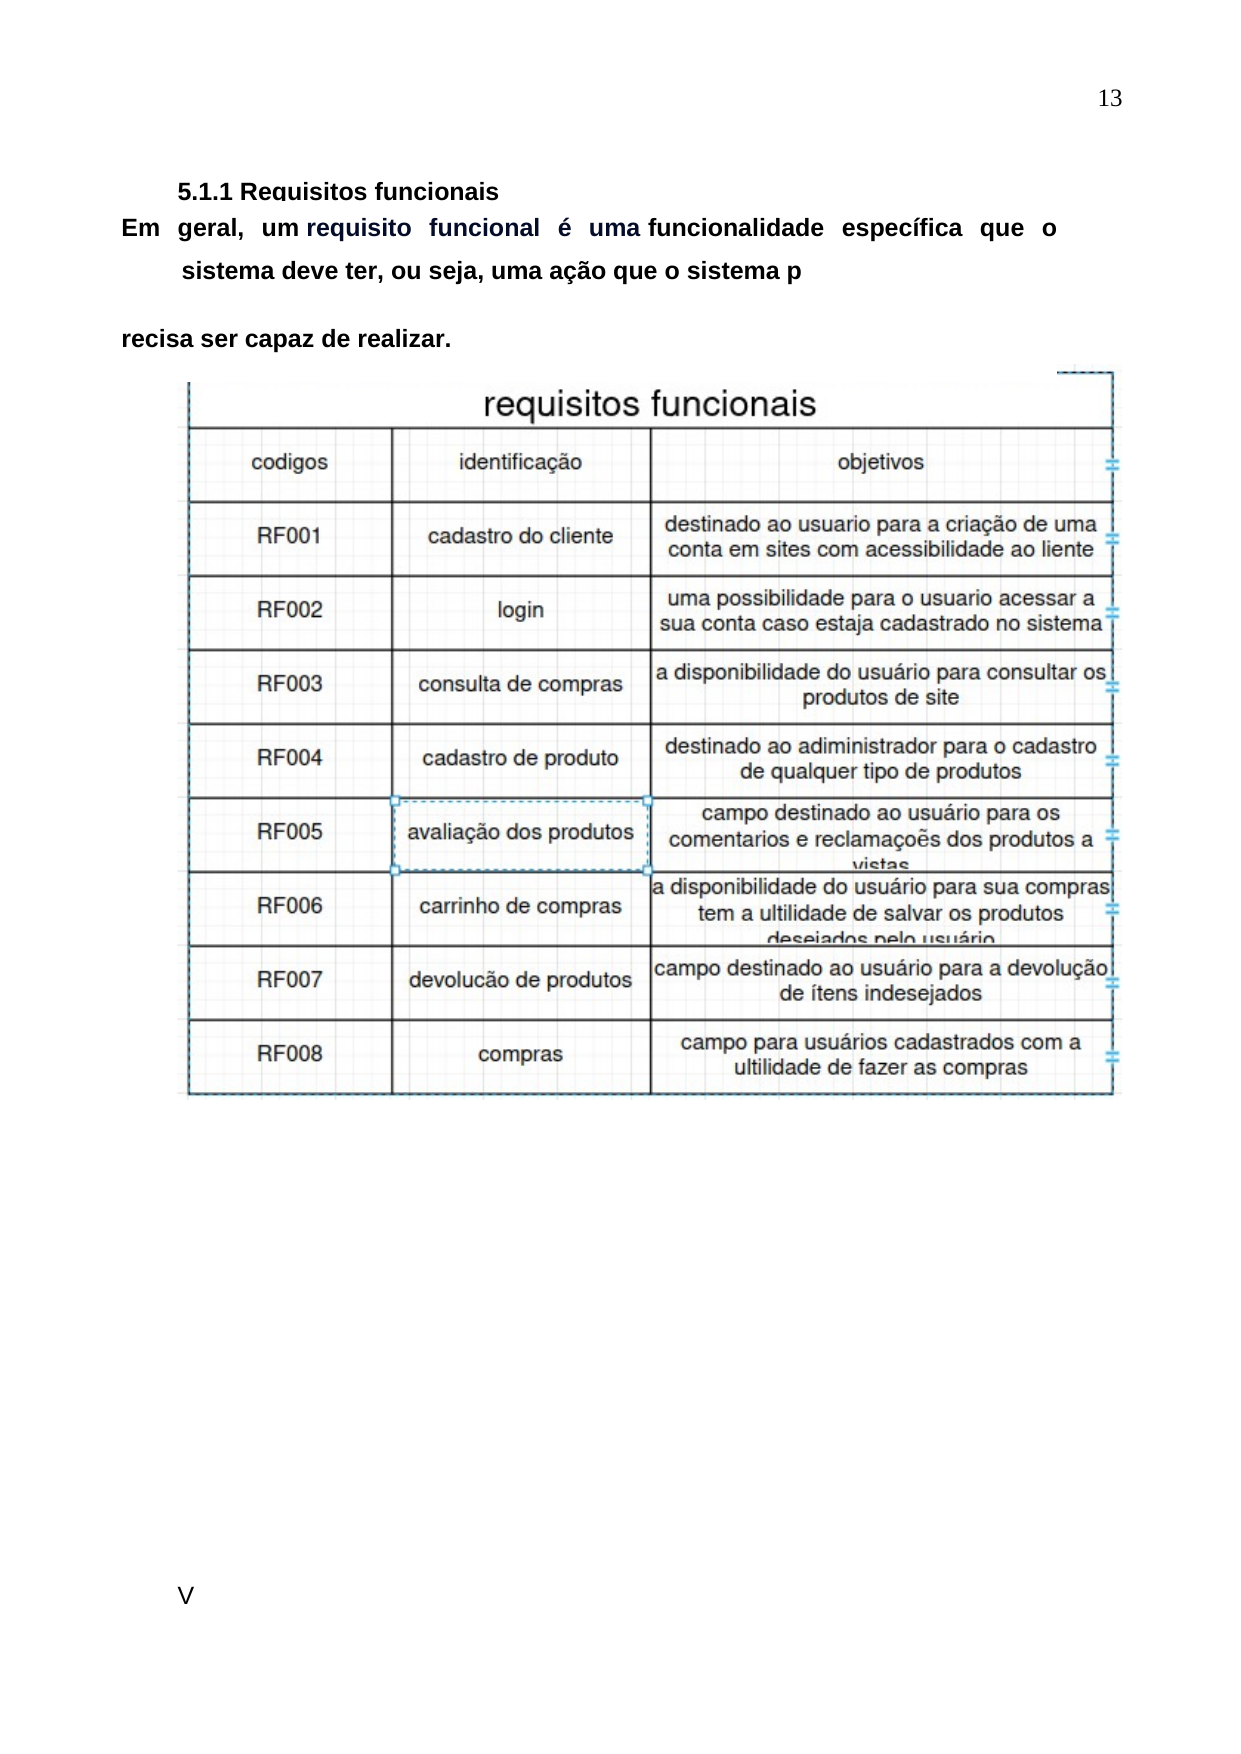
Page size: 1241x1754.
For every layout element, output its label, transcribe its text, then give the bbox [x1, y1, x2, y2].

subtitle recisa ser capaz de realizar. [121, 324, 1057, 353]
picture [177, 364, 1123, 1100]
subtitle [121, 353, 1057, 382]
subtitle 5.1.1 Requisitos funcionais [121, 177, 1122, 213]
subtitle Em geral, um requisito funcional é uma funcionalidade específica que o sistema deve ter, ou seja, uma ação que o sistema p [121, 213, 1057, 285]
subtitle [121, 285, 1057, 324]
